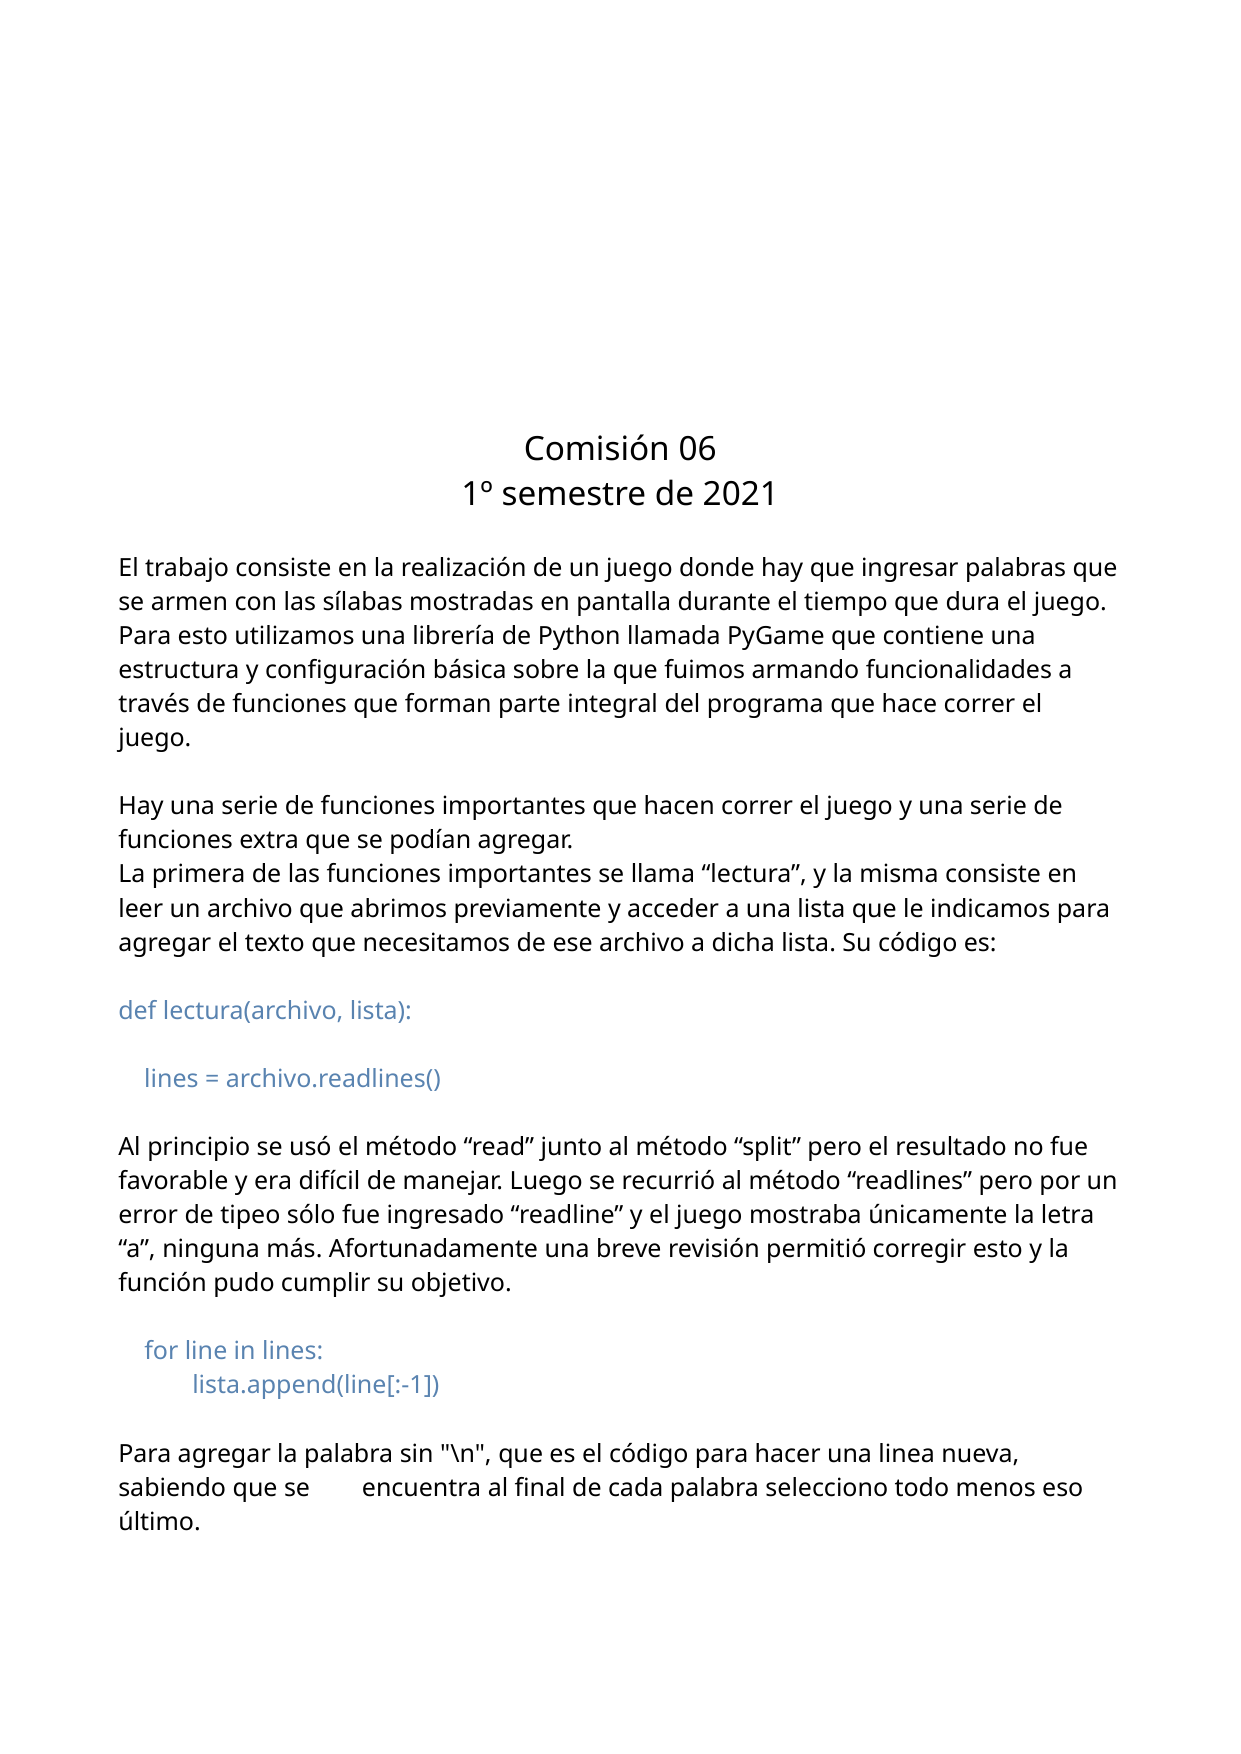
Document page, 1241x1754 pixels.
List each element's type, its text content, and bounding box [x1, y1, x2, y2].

text for line in lines: [118, 1333, 1122, 1367]
text El trabajo consiste en la realización de un juego donde hay que ingresar palabras que se armen con las sílabas mostradas en pantalla durante el tiempo que dura el juego. [118, 549, 1122, 618]
text Comisión 06 [118, 425, 1122, 470]
text def lectura(archivo, lista): [118, 992, 1122, 1026]
text Hay una serie de funciones importantes que hacen correr el juego y una serie de funciones extra que se podían agregar. [118, 788, 1122, 856]
text La primera de las funciones importantes se llama “lectura”, y la misma consiste en leer un archivo que abrimos previamente y acceder a una lista que le indicamos para agregar el texto que necesitamos de ese archivo a dicha lista. Su código es: [118, 856, 1122, 958]
text lines = archivo.readlines() [118, 1061, 1122, 1094]
text Al principio se usó el método “read” junto al método “split” pero el resultado no fue favorable y era difícil de manejar. Luego se recurrió al método “readlines” pero por un error de tipeo sólo fue ingresado “readline” y el juego mostraba únicamente la letra “a”, ninguna más. Afortunadamente una breve revisión permitió corregir esto y la función pudo cumplir su objetivo. [118, 1129, 1122, 1299]
text Para agregar la palabra sin "\n", que es el código para hacer una linea nueva, sabiendo que se encuentra al final de cada palabra selecciono todo menos eso último. [118, 1435, 1122, 1537]
text lista.append(line[:-1]) [118, 1367, 1122, 1401]
text 1º semestre de 2021 [118, 470, 1122, 516]
text Para esto utilizamos una librería de Python llamada PyGame que contiene una estructura y configuración básica sobre la que fuimos armando funcionalidades a través de funciones que forman parte integral del programa que hace correr el juego. [118, 618, 1122, 754]
